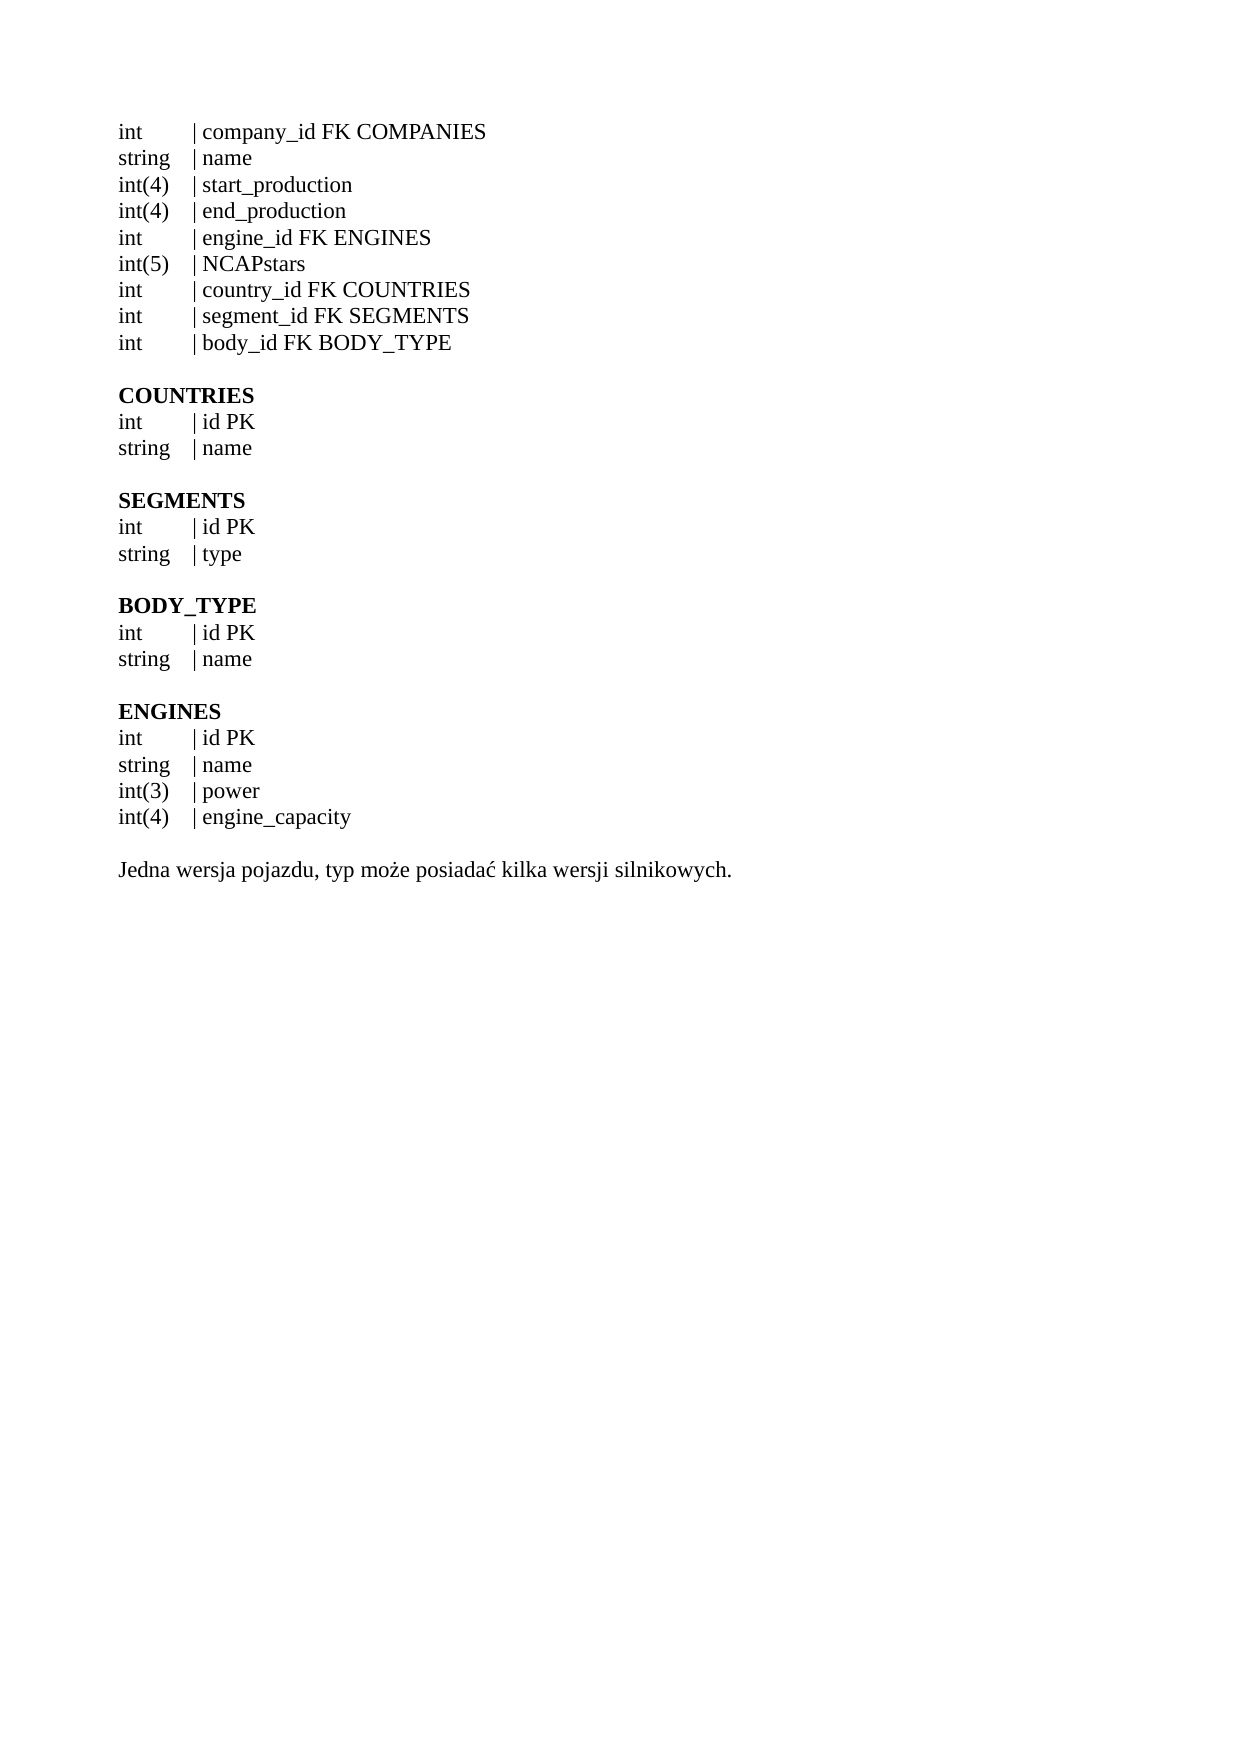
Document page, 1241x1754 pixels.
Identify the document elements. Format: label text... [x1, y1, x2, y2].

text string | name [118, 645, 1122, 672]
text int | id PK [118, 408, 1122, 434]
text int(4) | engine_capacity [118, 803, 1122, 830]
text Jedna wersja pojazdu, typ może posiadać kilka wersji silnikowych. [118, 856, 1122, 882]
text SEGMENTS [118, 487, 1122, 513]
text COUNTRIES [118, 382, 1122, 408]
text int | country_id FK COUNTRIES [118, 276, 1122, 303]
text int | body_id FK BODY_TYPE [118, 329, 1122, 355]
text string | name [118, 144, 1122, 171]
text int | segment_id FK SEGMENTS [118, 303, 1122, 329]
text int | engine_id FK ENGINES [118, 223, 1122, 250]
text int(4) | start_production [118, 171, 1122, 197]
text string | type [118, 540, 1122, 566]
text int(4) | end_production [118, 197, 1122, 223]
text int(5) | NCAPstars [118, 250, 1122, 276]
text string | name [118, 434, 1122, 461]
text int | company_id FK COMPANIES [118, 118, 1122, 144]
text int(3) | power [118, 777, 1122, 803]
text ENGINES [118, 698, 1122, 724]
text int | id PK [118, 619, 1122, 645]
text BODY_TYPE [118, 592, 1122, 619]
text string | name [118, 751, 1122, 777]
text int | id PK [118, 724, 1122, 751]
text int | id PK [118, 513, 1122, 540]
